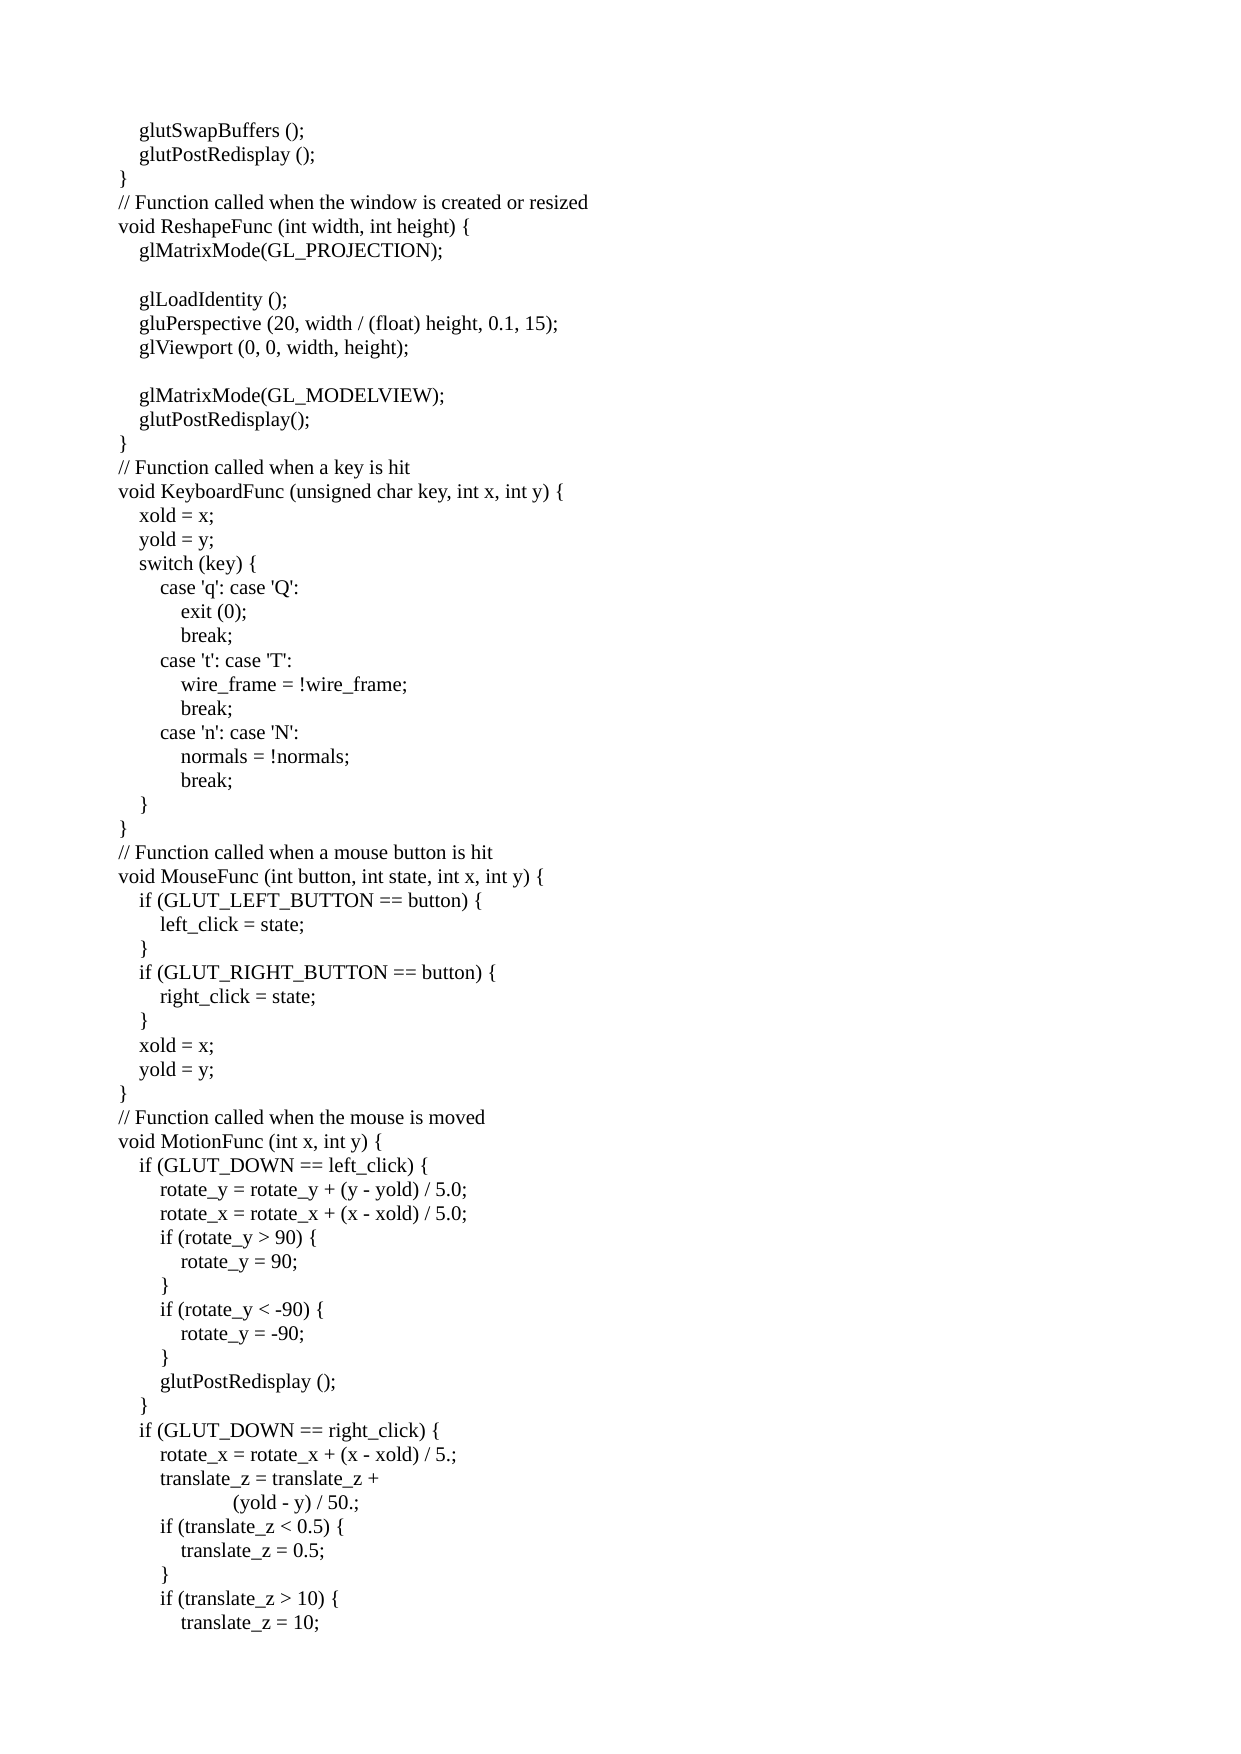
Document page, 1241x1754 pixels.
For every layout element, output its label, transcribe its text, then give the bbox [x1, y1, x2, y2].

text case 'q': case 'Q': [118, 575, 1122, 599]
text wire_frame = !wire_frame; [118, 672, 1122, 696]
text rotate_y = -90; [118, 1321, 1122, 1345]
text if (rotate_y < -90) { [118, 1297, 1122, 1321]
text } [118, 431, 1122, 455]
text glutPostRedisplay(); [118, 407, 1122, 431]
text break; [118, 768, 1122, 792]
text break; [118, 623, 1122, 647]
text xold = x; [118, 503, 1122, 527]
text xold = x; [118, 1032, 1122, 1057]
text glViewport (0, 0, width, height); [118, 335, 1122, 359]
text rotate_y = 90; [118, 1249, 1122, 1273]
text glutPostRedisplay (); [118, 1369, 1122, 1393]
text switch (key) { [118, 551, 1122, 575]
text if (GLUT_RIGHT_BUTTON == button) { [118, 960, 1122, 984]
text translate_z = translate_z + [118, 1466, 1122, 1490]
text translate_z = 0.5; [118, 1538, 1122, 1562]
text void KeyboardFunc (unsigned char key, int x, int y) { [118, 479, 1122, 503]
text gluPerspective (20, width / (float) height, 0.1, 15); [118, 311, 1122, 335]
text } [118, 1562, 1122, 1586]
text if (GLUT_DOWN == left_click) { [118, 1153, 1122, 1177]
text } [118, 1345, 1122, 1369]
text if (GLUT_LEFT_BUTTON == button) { [118, 888, 1122, 912]
text if (rotate_y > 90) { [118, 1225, 1122, 1249]
text glLoadIdentity (); [118, 287, 1122, 311]
text if (translate_z < 0.5) { [118, 1514, 1122, 1538]
text translate_z = 10; [118, 1610, 1122, 1634]
text break; [118, 696, 1122, 720]
text } [118, 1008, 1122, 1032]
text yold = y; [118, 527, 1122, 551]
text if (GLUT_DOWN == right_click) { [118, 1417, 1122, 1442]
text glMatrixMode(GL_PROJECTION); [118, 238, 1122, 262]
text void ReshapeFunc (int width, int height) { [118, 214, 1122, 238]
text (yold - y) / 50.; [118, 1490, 1122, 1514]
text case 'n': case 'N': [118, 720, 1122, 744]
text rotate_x = rotate_x + (x - xold) / 5.0; [118, 1201, 1122, 1225]
text // Function called when a mouse button is hit [118, 840, 1122, 864]
text left_click = state; [118, 912, 1122, 936]
text right_click = state; [118, 984, 1122, 1008]
text exit (0); [118, 599, 1122, 623]
text rotate_x = rotate_x + (x - xold) / 5.; [118, 1442, 1122, 1466]
text // Function called when the window is created or resized [118, 190, 1122, 214]
text } [118, 816, 1122, 840]
text void MotionFunc (int x, int y) { [118, 1129, 1122, 1153]
text glutPostRedisplay (); [118, 142, 1122, 166]
text yold = y; [118, 1057, 1122, 1081]
text void MouseFunc (int button, int state, int x, int y) { [118, 864, 1122, 888]
text } [118, 1273, 1122, 1297]
text // Function called when a key is hit [118, 455, 1122, 479]
text case 't': case 'T': [118, 647, 1122, 672]
text } [118, 792, 1122, 816]
text } [118, 166, 1122, 190]
text } [118, 936, 1122, 960]
text } [118, 1081, 1122, 1105]
text normals = !normals; [118, 744, 1122, 768]
text glMatrixMode(GL_MODELVIEW); [118, 383, 1122, 407]
text glutSwapBuffers (); [118, 118, 1122, 142]
text } [118, 1393, 1122, 1417]
text if (translate_z > 10) { [118, 1586, 1122, 1610]
text // Function called when the mouse is moved [118, 1105, 1122, 1129]
text rotate_y = rotate_y + (y - yold) / 5.0; [118, 1177, 1122, 1201]
